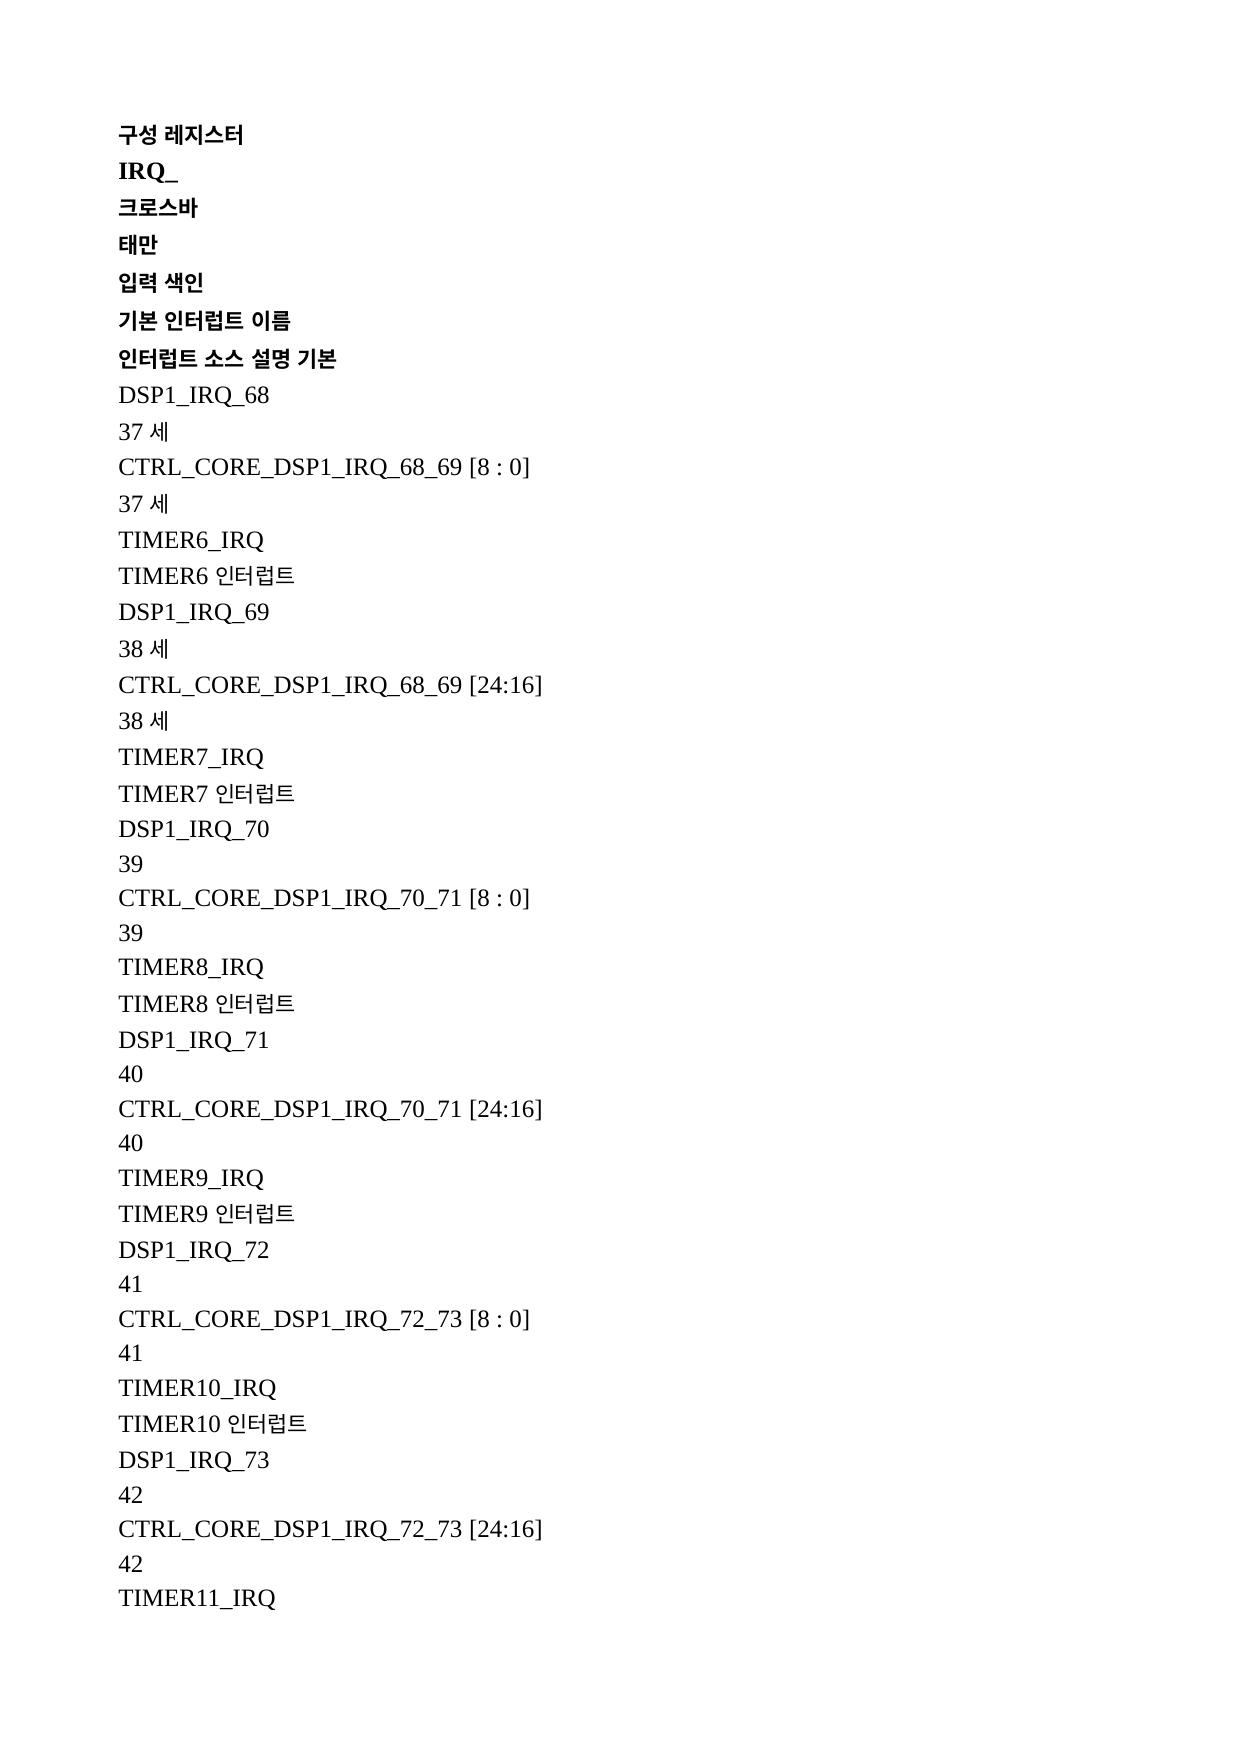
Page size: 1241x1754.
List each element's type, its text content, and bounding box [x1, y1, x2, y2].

text IRQ_ [118, 156, 1122, 185]
text 42 [118, 1480, 1122, 1509]
text TIMER8 인터럽트 [118, 987, 1122, 1018]
text CTRL_CORE_DSP1_IRQ_72_73 [8 : 0] [118, 1304, 1122, 1333]
text 41 [118, 1338, 1122, 1367]
text DSP1_IRQ_69 [118, 597, 1122, 626]
text 기본 인터럽트 이름 [118, 304, 1122, 336]
text TIMER7 인터럽트 [118, 777, 1122, 808]
text TIMER6 인터럽트 [118, 559, 1122, 591]
text TIMER11_IRQ [118, 1583, 1122, 1612]
text TIMER7_IRQ [118, 742, 1122, 771]
text 구성 레지스터 [118, 118, 1122, 150]
text DSP1_IRQ_68 [118, 380, 1122, 409]
text DSP1_IRQ_72 [118, 1235, 1122, 1264]
text TIMER10 인터럽트 [118, 1407, 1122, 1439]
text CTRL_CORE_DSP1_IRQ_68_69 [24:16] [118, 670, 1122, 698]
text 태만 [118, 228, 1122, 260]
text 인터럽트 소스 설명 기본 [118, 342, 1122, 374]
text 41 [118, 1269, 1122, 1298]
text TIMER9_IRQ [118, 1163, 1122, 1191]
text TIMER6_IRQ [118, 525, 1122, 554]
text 40 [118, 1128, 1122, 1157]
text 42 [118, 1549, 1122, 1578]
text DSP1_IRQ_70 [118, 814, 1122, 843]
text TIMER8_IRQ [118, 952, 1122, 981]
text TIMER9 인터럽트 [118, 1197, 1122, 1229]
text 40 [118, 1059, 1122, 1088]
text TIMER10_IRQ [118, 1373, 1122, 1402]
text 38 세 [118, 704, 1122, 736]
text 입력 색인 [118, 266, 1122, 298]
text 39 [118, 918, 1122, 947]
text CTRL_CORE_DSP1_IRQ_70_71 [8 : 0] [118, 883, 1122, 912]
text CTRL_CORE_DSP1_IRQ_68_69 [8 : 0] [118, 452, 1122, 481]
text 크로스바 [118, 191, 1122, 222]
text DSP1_IRQ_71 [118, 1025, 1122, 1053]
text 37 세 [118, 414, 1122, 446]
text 37 세 [118, 487, 1122, 519]
text CTRL_CORE_DSP1_IRQ_70_71 [24:16] [118, 1094, 1122, 1122]
text DSP1_IRQ_73 [118, 1445, 1122, 1474]
text CTRL_CORE_DSP1_IRQ_72_73 [24:16] [118, 1514, 1122, 1543]
text 39 [118, 849, 1122, 878]
text 38 세 [118, 632, 1122, 663]
